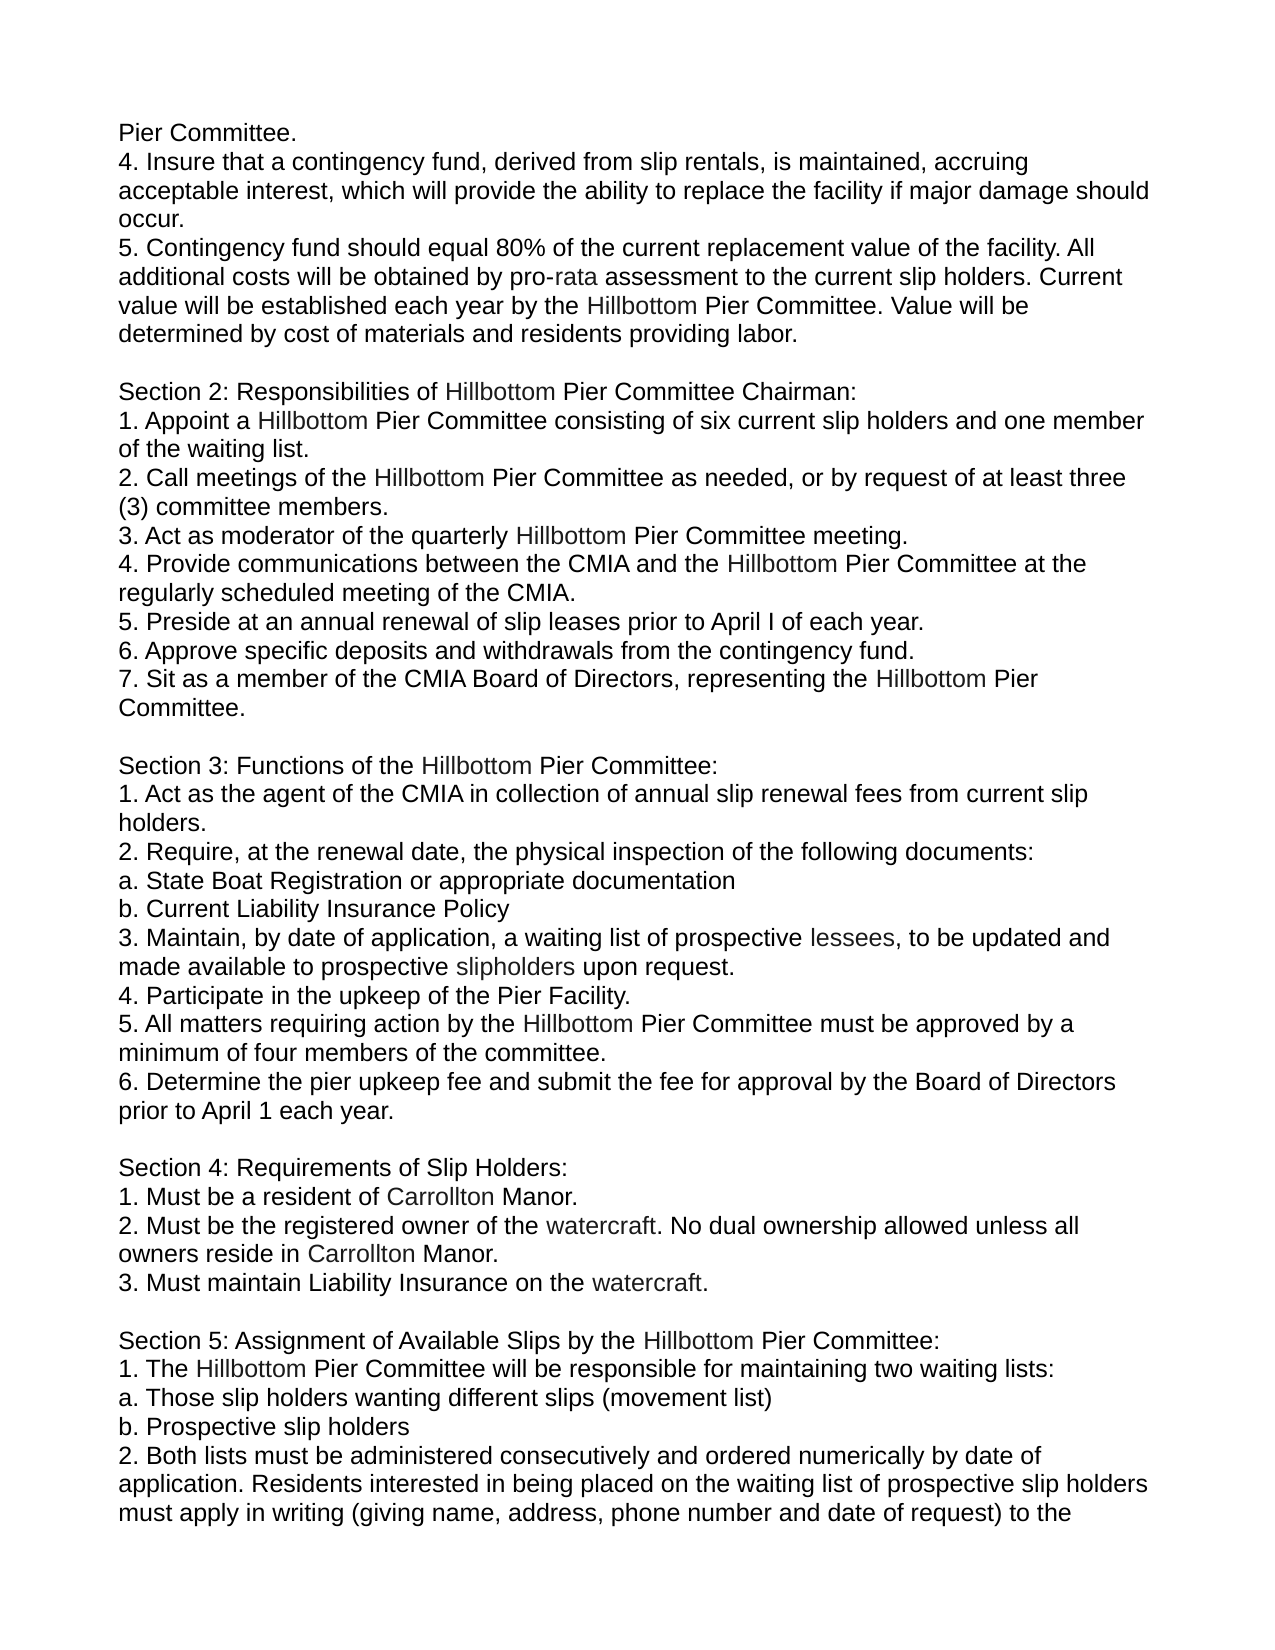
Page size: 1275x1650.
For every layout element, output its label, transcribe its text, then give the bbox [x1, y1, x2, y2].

text 4. Provide communications between the CMIA and the Hillbottom Pier Committee at the regularly scheduled meeting of the CMIA. [118, 549, 1157, 607]
text Section 5: Assignment of Available Slips by the Hillbottom Pier Committee: [118, 1326, 1157, 1354]
text 3. Maintain, by date of application, a waiting list of prospective lessees, to be updated and made available to prospective slipholders upon request. [118, 923, 1157, 981]
text 6. Approve specific deposits and withdrawals from the contingency fund. [118, 636, 1157, 664]
text 1. Must be a resident of Carrollton Manor. [118, 1182, 1157, 1211]
text 2. Require, at the renewal date, the physical inspection of the following documents: [118, 837, 1157, 866]
text 1. Appoint a Hillbottom Pier Committee consisting of six current slip holders and one member of the waiting list. [118, 406, 1157, 463]
text 6. Determine the pier upkeep fee and submit the fee for approval by the Board of Directors prior to April 1 each year. [118, 1067, 1157, 1124]
text b. Prospective slip holders [118, 1412, 1157, 1441]
text 3. Must maintain Liability Insurance on the watercraft. [118, 1268, 1157, 1297]
text 5. All matters requiring action by the Hillbottom Pier Committee must be approved by a minimum of four members of the committee. [118, 1009, 1157, 1067]
text 2. Call meetings of the Hillbottom Pier Committee as needed, or by request of at least three (3) committee members. [118, 463, 1157, 521]
text a. State Boat Registration or appropriate documentation [118, 866, 1157, 894]
text b. Current Liability Insurance Policy [118, 894, 1157, 923]
text a. Those slip holders wanting different slips (movement list) [118, 1383, 1157, 1412]
text Section 3: Functions of the Hillbottom Pier Committee: [118, 751, 1157, 779]
text 5. Preside at an annual renewal of slip leases prior to April I of each year. [118, 607, 1157, 636]
text 2. Must be the registered owner of the watercraft. No dual ownership allowed unless all owners reside in Carrollton Manor. [118, 1211, 1157, 1268]
text 1. Act as the agent of the CMIA in collection of annual slip renewal fees from current slip holders. [118, 779, 1157, 837]
text Pier Committee. [118, 118, 1157, 147]
text 4. Insure that a contingency fund, derived from slip rentals, is maintained, accruing acceptable interest, which will provide the ability to replace the facility if major damage should occur. [118, 147, 1157, 233]
text 5. Contingency fund should equal 80% of the current replacement value of the facility. All additional costs will be obtained by pro-rata assessment to the current slip holders. Current value will be established each year by the Hillbottom Pier Committee. Value will be determined by cost of materials and residents providing labor. [118, 233, 1157, 348]
text 2. Both lists must be administered consecutively and ordered numerically by date of application. Residents interested in being placed on the waiting list of prospective slip holders must apply in writing (giving name, address, phone number and date of request) to the [118, 1441, 1157, 1527]
text Section 2: Responsibilities of Hillbottom Pier Committee Chairman: [118, 377, 1157, 406]
text 4. Participate in the upkeep of the Pier Facility. [118, 981, 1157, 1009]
text 3. Act as moderator of the quarterly Hillbottom Pier Committee meeting. [118, 521, 1157, 549]
text Section 4: Requirements of Slip Holders: [118, 1153, 1157, 1182]
text 7. Sit as a member of the CMIA Board of Directors, representing the Hillbottom Pier Committee. [118, 664, 1157, 722]
text 1. The Hillbottom Pier Committee will be responsible for maintaining two waiting lists: [118, 1354, 1157, 1383]
